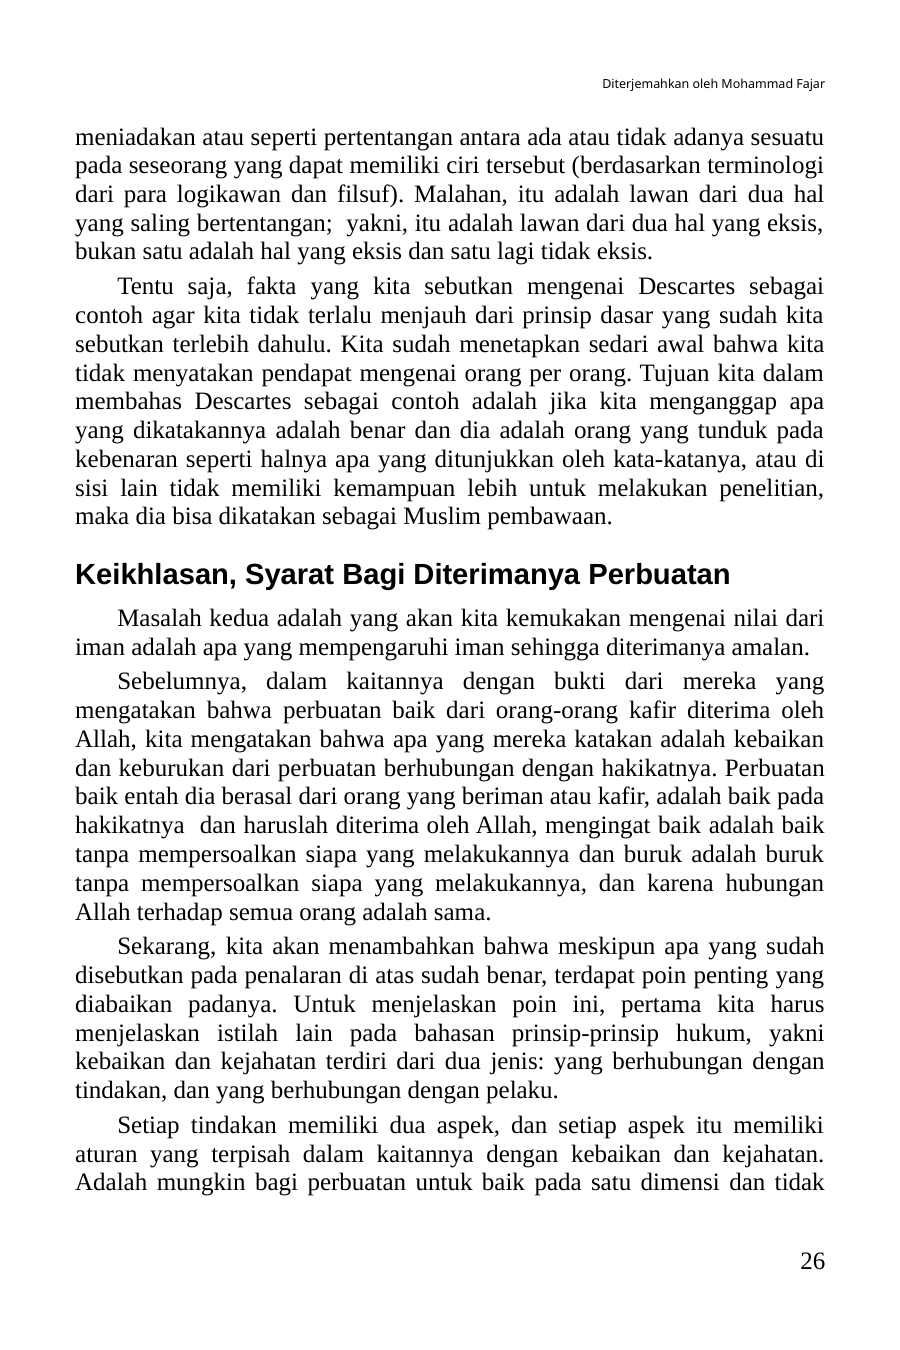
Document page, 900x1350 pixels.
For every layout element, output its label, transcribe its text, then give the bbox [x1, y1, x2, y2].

text Masalah kedua adalah yang akan kita kemukakan mengenai nilai dari iman adalah apa yang mempengaruhi iman sehingga diterimanya amalan. [75, 603, 825, 661]
text Setiap tindakan memiliki dua aspek, dan setiap aspek itu memiliki aturan yang terpisah dalam kaitannya dengan kebaikan dan kejahatan. Adalah mungkin bagi perbuatan untuk baik pada satu dimensi dan tidak [75, 1110, 825, 1196]
text meniadakan atau seperti pertentangan antara ada atau tidak adanya sesuatu pada seseorang yang dapat memiliki ciri tersebut (berdasarkan terminologi dari para logikawan dan filsuf). Malahan, itu adalah lawan dari dua hal yang saling bertentangan; yakni, itu adalah lawan dari dua hal yang eksis, bukan satu adalah hal yang eksis dan satu lagi tidak eksis. [75, 122, 825, 265]
text Sekarang, kita akan menambahkan bahwa meskipun apa yang sudah disebutkan pada penalaran di atas sudah benar, terdapat poin penting yang diabaikan padanya. Untuk menjelaskan poin ini, pertama kita harus menjelaskan istilah lain pada bahasan prinsip-prinsip hukum, yakni kebaikan dan kejahatan terdiri dari dua jenis: yang berhubungan dengan tindakan, dan yang berhubungan dengan pelaku. [75, 931, 825, 1104]
text Tentu saja, fakta yang kita sebutkan mengenai Descartes sebagai contoh agar kita tidak terlalu menjauh dari prinsip dasar yang sudah kita sebutkan terlebih dahulu. Kita sudah menetapkan sedari awal bahwa kita tidak menyatakan pendapat mengenai orang per orang. Tujuan kita dalam membahas Descartes sebagai contoh adalah jika kita menganggap apa yang dikatakannya adalah benar dan dia adalah orang yang tunduk pada kebenaran seperti halnya apa yang ditunjukkan oleh kata-katanya, atau di sisi lain tidak memiliki kemampuan lebih untuk melakukan penelitian, maka dia bisa dikatakan sebagai Muslim pembawaan. [75, 271, 825, 530]
text Sebelumnya, dalam kaitannya dengan bukti dari mereka yang mengatakan bahwa perbuatan baik dari orang-orang kafir diterima oleh Allah, kita mengatakan bahwa apa yang mereka katakan adalah kebaikan dan keburukan dari perbuatan berhubungan dengan hakikatnya. Perbuatan baik entah dia berasal dari orang yang beriman atau kafir, adalah baik pada hakikatnya dan haruslah diterima oleh Allah, mengingat baik adalah baik tanpa mempersoalkan siapa yang melakukannya dan buruk adalah buruk tanpa mempersoalkan siapa yang melakukannya, dan karena hubungan Allah terhadap semua orang adalah sama. [75, 667, 825, 925]
subtitle Keikhlasan, Syarat Bagi Diterimanya Perbuatan [75, 557, 825, 591]
